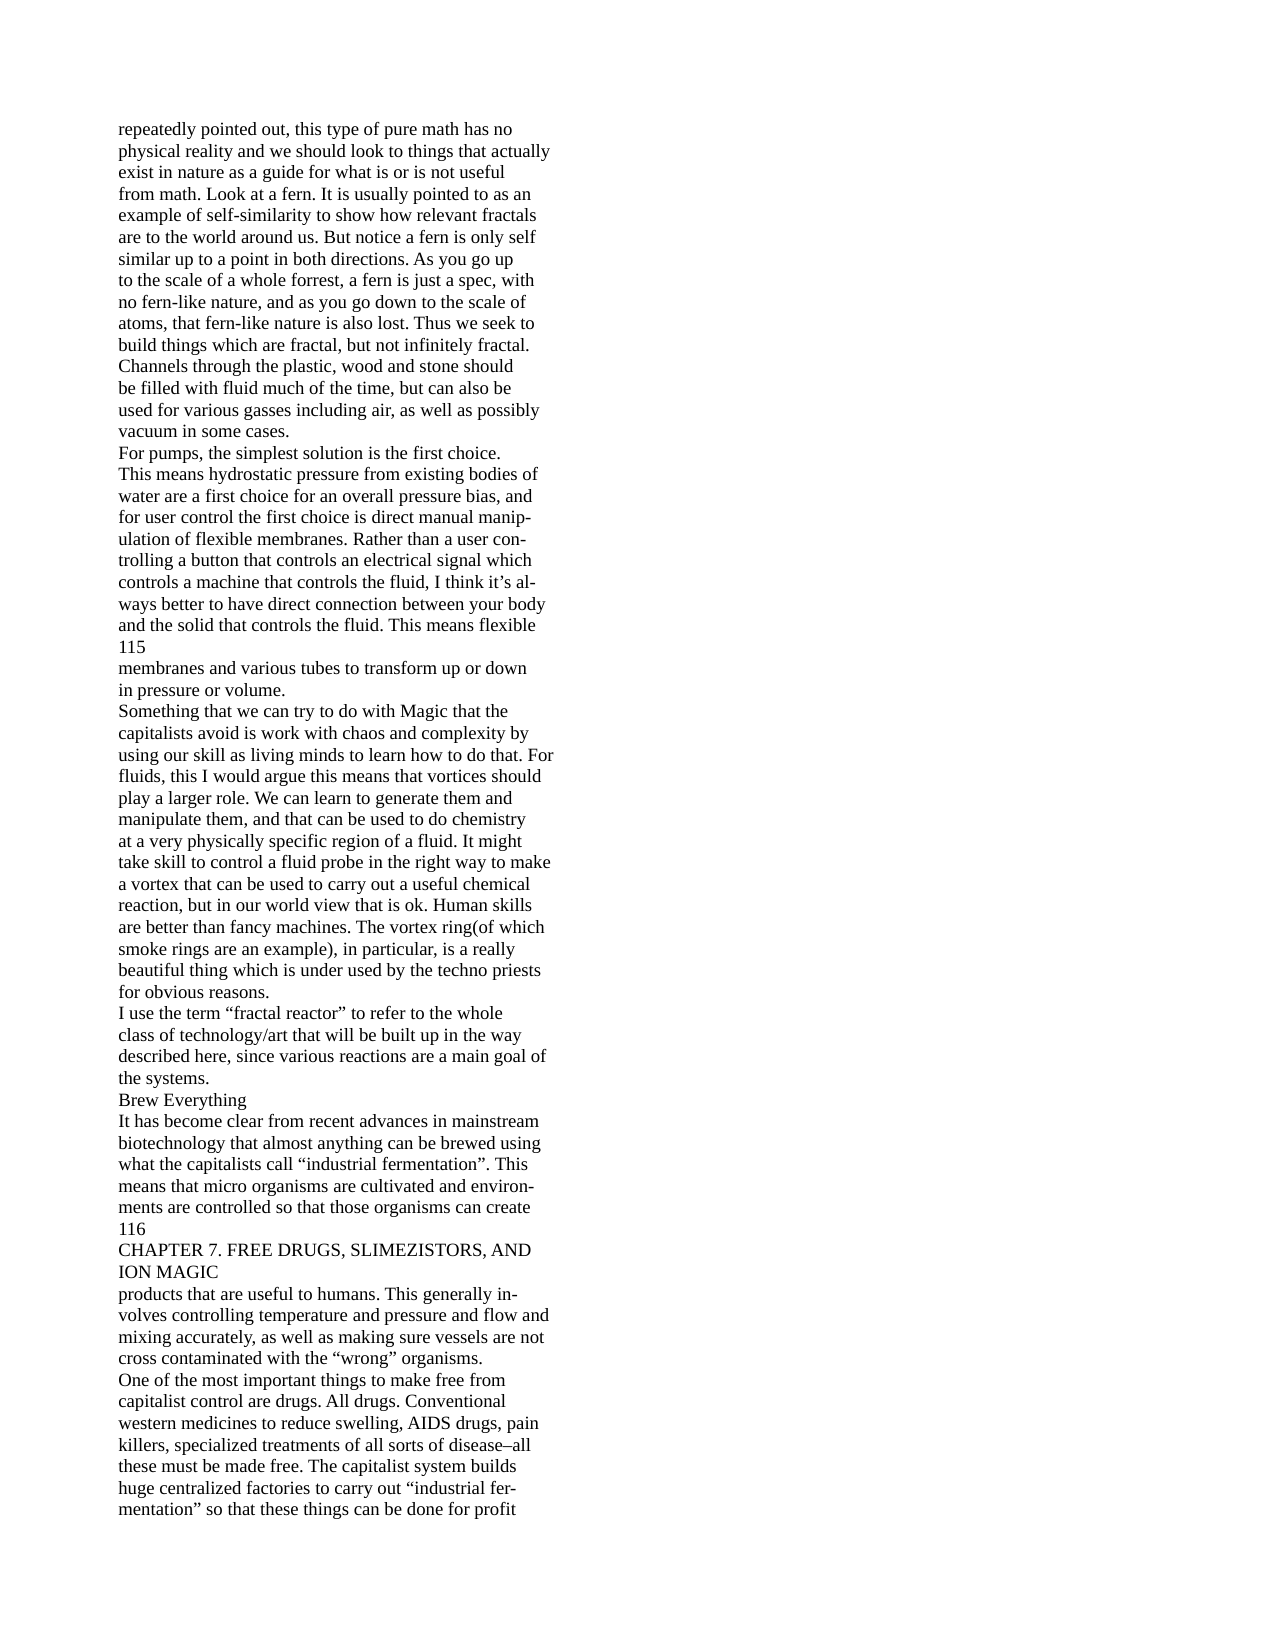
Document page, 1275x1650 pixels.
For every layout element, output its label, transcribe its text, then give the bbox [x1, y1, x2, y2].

text what the capitalists call “industrial fermentation”. This [118, 1153, 1157, 1175]
text biotechnology that almost anything can be brewed using [118, 1132, 1157, 1153]
text water are a first choice for an overall pressure bias, and [118, 485, 1157, 506]
text For pumps, the simplest solution is the first choice. [118, 442, 1157, 463]
text physical reality and we should look to things that actually [118, 140, 1157, 161]
text capitalist control are drugs. All drugs. Conventional [118, 1390, 1157, 1412]
text at a very physically specific region of a fluid. It might [118, 830, 1157, 851]
text volves controlling temperature and pressure and flow and [118, 1304, 1157, 1326]
text This means hydrostatic pressure from existing bodies of [118, 463, 1157, 485]
text mixing accurately, as well as making sure vessels are not [118, 1326, 1157, 1347]
text killers, specialized treatments of all sorts of disease–all [118, 1433, 1157, 1455]
text the systems. [118, 1067, 1157, 1088]
text class of technology/art that will be built up in the way [118, 1024, 1157, 1045]
text huge centralized factories to carry out “industrial fer- [118, 1477, 1157, 1498]
text 115 [118, 636, 1157, 657]
text I use the term “fractal reactor” to refer to the whole [118, 1002, 1157, 1024]
text membranes and various tubes to transform up or down [118, 657, 1157, 679]
text It has become clear from recent advances in mainstream [118, 1110, 1157, 1132]
text ION MAGIC [118, 1261, 1157, 1282]
text be filled with fluid much of the time, but can also be [118, 377, 1157, 398]
text trolling a button that controls an electrical signal which [118, 549, 1157, 571]
text ments are controlled so that those organisms can create [118, 1196, 1157, 1218]
text controls a machine that controls the fluid, I think it’s al- [118, 571, 1157, 592]
text Something that we can try to do with Magic that the [118, 700, 1157, 722]
text similar up to a point in both directions. As you go up [118, 247, 1157, 269]
text capitalists avoid is work with chaos and complexity by [118, 722, 1157, 743]
text from math. Look at a fern. It is usually pointed to as an [118, 183, 1157, 204]
text Channels through the plastic, wood and stone should [118, 355, 1157, 377]
text take skill to control a fluid probe in the right way to make [118, 851, 1157, 873]
text play a larger role. We can learn to generate them and [118, 787, 1157, 808]
text in pressure or volume. [118, 679, 1157, 700]
text to the scale of a whole forrest, a fern is just a spec, with [118, 269, 1157, 291]
text ulation of flexible membranes. Rather than a user con- [118, 528, 1157, 549]
text reaction, but in our world view that is ok. Human skills [118, 894, 1157, 916]
text no fern-like nature, and as you go down to the scale of [118, 291, 1157, 312]
text vacuum in some cases. [118, 420, 1157, 442]
text products that are useful to humans. This generally in- [118, 1282, 1157, 1304]
text using our skill as living minds to learn how to do that. For [118, 743, 1157, 765]
text are better than fancy machines. The vortex ring(of which [118, 916, 1157, 937]
text exist in nature as a guide for what is or is not useful [118, 161, 1157, 183]
text 116 [118, 1218, 1157, 1239]
text used for various gasses including air, as well as possibly [118, 398, 1157, 420]
text ways better to have direct connection between your body [118, 592, 1157, 614]
text smoke rings are an example), in particular, is a really [118, 937, 1157, 959]
text fluids, this I would argue this means that vortices should [118, 765, 1157, 787]
text manipulate them, and that can be used to do chemistry [118, 808, 1157, 830]
text means that micro organisms are cultivated and environ- [118, 1175, 1157, 1196]
text these must be made free. The capitalist system builds [118, 1455, 1157, 1477]
text One of the most important things to make free from [118, 1369, 1157, 1390]
text and the solid that controls the fluid. This means flexible [118, 614, 1157, 636]
text mentation” so that these things can be done for profit [118, 1498, 1157, 1520]
text for user control the first choice is direct manual manip- [118, 506, 1157, 528]
text atoms, that fern-like nature is also lost. Thus we seek to [118, 312, 1157, 334]
text example of self-similarity to show how relevant fractals [118, 204, 1157, 226]
text western medicines to reduce swelling, AIDS drugs, pain [118, 1412, 1157, 1433]
text for obvious reasons. [118, 981, 1157, 1002]
text described here, since various reactions are a main goal of [118, 1045, 1157, 1067]
text are to the world around us. But notice a fern is only self [118, 226, 1157, 247]
text beautiful thing which is under used by the techno priests [118, 959, 1157, 981]
text a vortex that can be used to carry out a useful chemical [118, 873, 1157, 894]
text cross contaminated with the “wrong” organisms. [118, 1347, 1157, 1369]
text repeatedly pointed out, this type of pure math has no [118, 118, 1157, 140]
text Brew Everything [118, 1088, 1157, 1110]
text CHAPTER 7. FREE DRUGS, SLIMEZISTORS, AND [118, 1239, 1157, 1261]
text build things which are fractal, but not infinitely fractal. [118, 334, 1157, 355]
